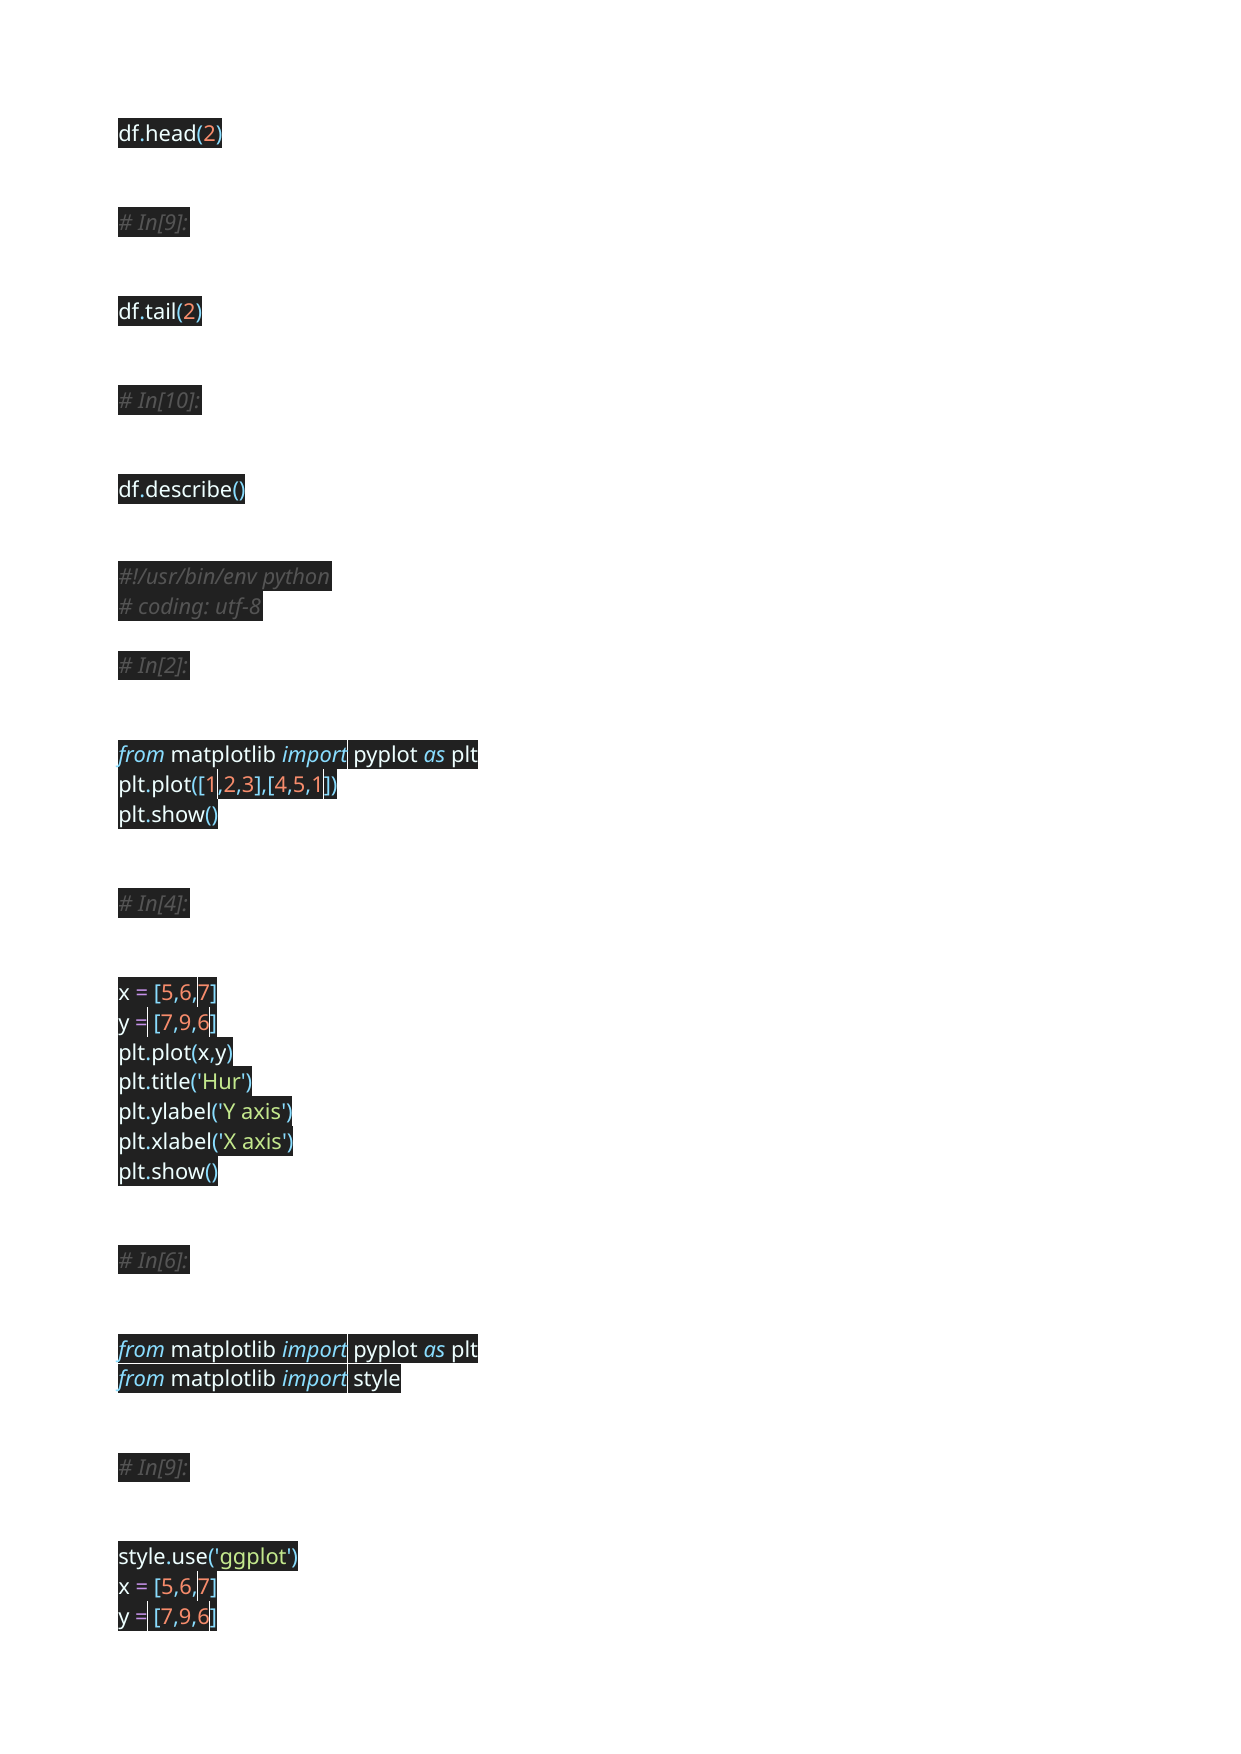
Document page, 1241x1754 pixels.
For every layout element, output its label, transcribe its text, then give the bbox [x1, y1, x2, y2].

text # In[2]: [118, 651, 1122, 680]
text plt.show() [118, 799, 1122, 829]
text x = [5,6,7] [118, 1571, 1122, 1601]
text plt.plot([1,2,3],[4,5,1]) [118, 769, 1122, 799]
text from matplotlib import pyplot as plt [118, 1334, 1122, 1363]
text # coding: utf-8 [118, 591, 1122, 621]
text # In[10]: [118, 385, 1122, 415]
text y = [7,9,6] [118, 1601, 1122, 1631]
text # In[6]: [118, 1245, 1122, 1274]
text x = [5,6,7] [118, 977, 1122, 1007]
text # In[9]: [118, 1452, 1122, 1482]
text #!/usr/bin/env python [118, 561, 1122, 591]
text plt.show() [118, 1156, 1122, 1186]
text df.tail(2) [118, 296, 1122, 326]
text plt.title('Hur') [118, 1066, 1122, 1096]
text from matplotlib import pyplot as plt [118, 739, 1122, 769]
text from matplotlib import style [118, 1363, 1122, 1393]
text plt.ylabel('Y axis') [118, 1096, 1122, 1126]
text plt.plot(x,y) [118, 1037, 1122, 1066]
text df.head(2) [118, 118, 1122, 148]
text style.use('ggplot') [118, 1541, 1122, 1571]
text # In[9]: [118, 207, 1122, 237]
text df.describe() [118, 474, 1122, 504]
text # In[4]: [118, 888, 1122, 918]
text y = [7,9,6] [118, 1007, 1122, 1037]
text plt.xlabel('X axis') [118, 1126, 1122, 1156]
